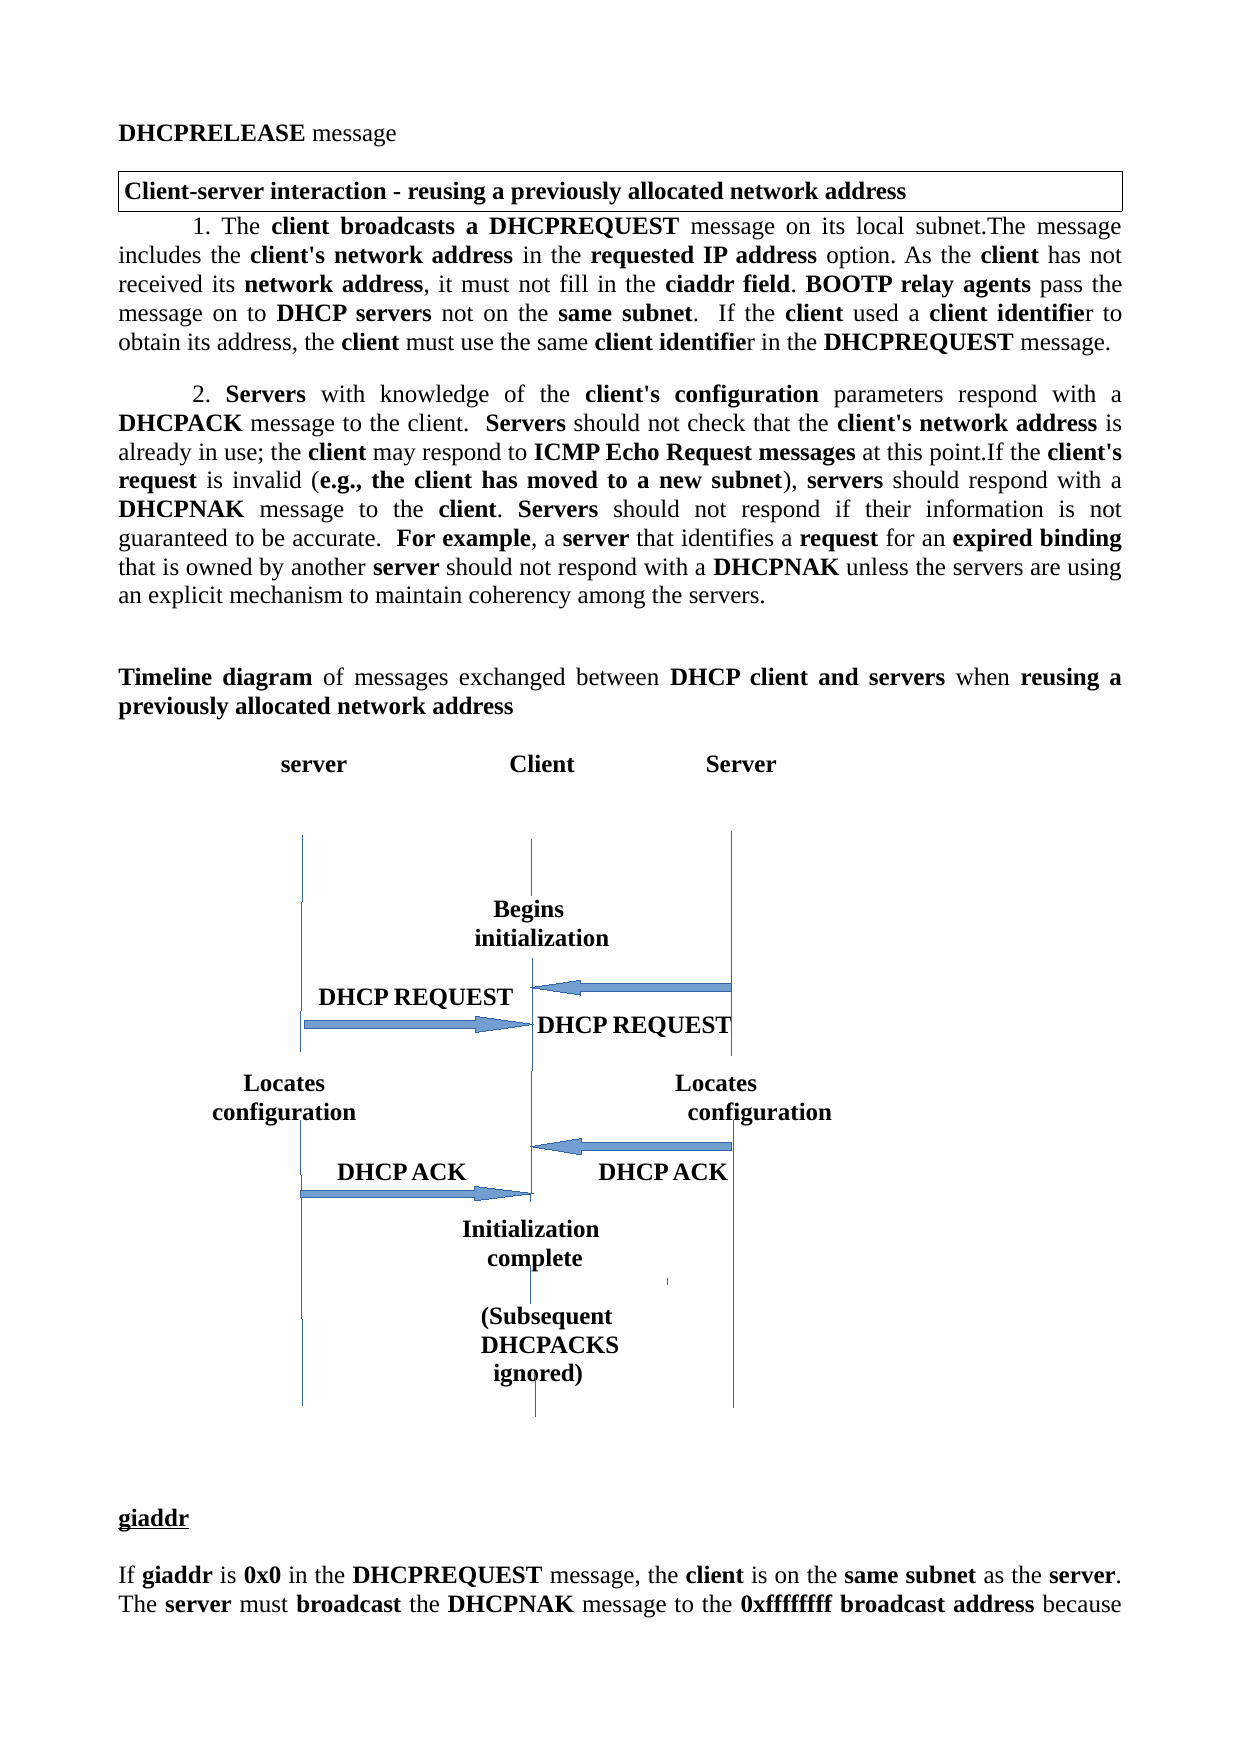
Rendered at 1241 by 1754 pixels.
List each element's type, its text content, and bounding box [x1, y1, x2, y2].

text Begins [118, 894, 731, 923]
text [734, 1358, 1122, 1387]
text DHCPACKS [303, 1330, 733, 1358]
text initialization [302, 923, 731, 952]
text [118, 923, 301, 952]
text 2. Servers with knowledge of the client's configuration parameters respond with a DHCPACK message to the client. Servers should not check that the client's network address is already in use; the client may respond to ICMP Echo Request messages at this point.If the client's request is invalid (e.g., the client has moved to a new subnet), servers should respond with a DHCPNAK message to the client. Servers should not respond if their information is not guaranteed to be accurate. For example, a server that identifies a request for an expired binding that is owned by another server should not respond with a DHCPNAK unless the servers are using an explicit mechanism to maintain coherency among the servers. [118, 379, 1122, 609]
table_header Client-server interaction - reusing a previously allocated network address [119, 172, 1122, 211]
text [734, 1301, 1122, 1330]
text DHCP REQUEST [302, 982, 532, 1010]
text DHCPRELEASE message [118, 118, 1122, 147]
text DHCP REQUEST [533, 1010, 731, 1039]
text DHCP ACK [118, 1157, 531, 1185]
text [732, 1010, 1122, 1039]
text (Subsequent [118, 1301, 733, 1330]
text [118, 982, 301, 1010]
text If giaddr is 0x0 in the DHCPREQUEST message, the client is on the same subnet as the server. The server must broadcast the DHCPNAK message to the 0xffffffff broadcast address because [118, 1561, 1122, 1618]
text configuration [118, 1097, 531, 1127]
text [734, 1330, 1122, 1358]
text [118, 1214, 301, 1243]
text [734, 1243, 1122, 1272]
text [118, 1330, 302, 1358]
text [732, 982, 1122, 1010]
text server Client Server [118, 749, 1122, 779]
text [732, 923, 1122, 952]
text Initialization [302, 1214, 733, 1243]
text [533, 989, 731, 1010]
text [118, 1243, 301, 1272]
text configuration [532, 1097, 1122, 1127]
text Locates Locates [118, 1068, 1122, 1097]
text Timeline diagram of messages exchanged between DHCP client and servers when reusing a previously allocated network address [118, 662, 1122, 720]
text [118, 1358, 302, 1387]
text [734, 1157, 1122, 1185]
text DHCP ACK [532, 1157, 733, 1185]
text [118, 1010, 532, 1039]
text giaddr [118, 1503, 1122, 1532]
text ignored) [303, 1358, 733, 1387]
text 1. The client broadcasts a DHCPREQUEST message on its local subnet.The message includes the client's network address in the requested IP address option. As the client has not received its network address, it must not fill in the ciaddr field. BOOTP relay agents pass the message on to DHCP servers not on the same subnet. If the client used a client identifier to obtain its address, the client must use the same client identifier in the DHCPREQUEST message. [118, 212, 1122, 356]
text [732, 894, 1122, 923]
text [734, 1214, 1122, 1243]
text complete [302, 1243, 733, 1272]
